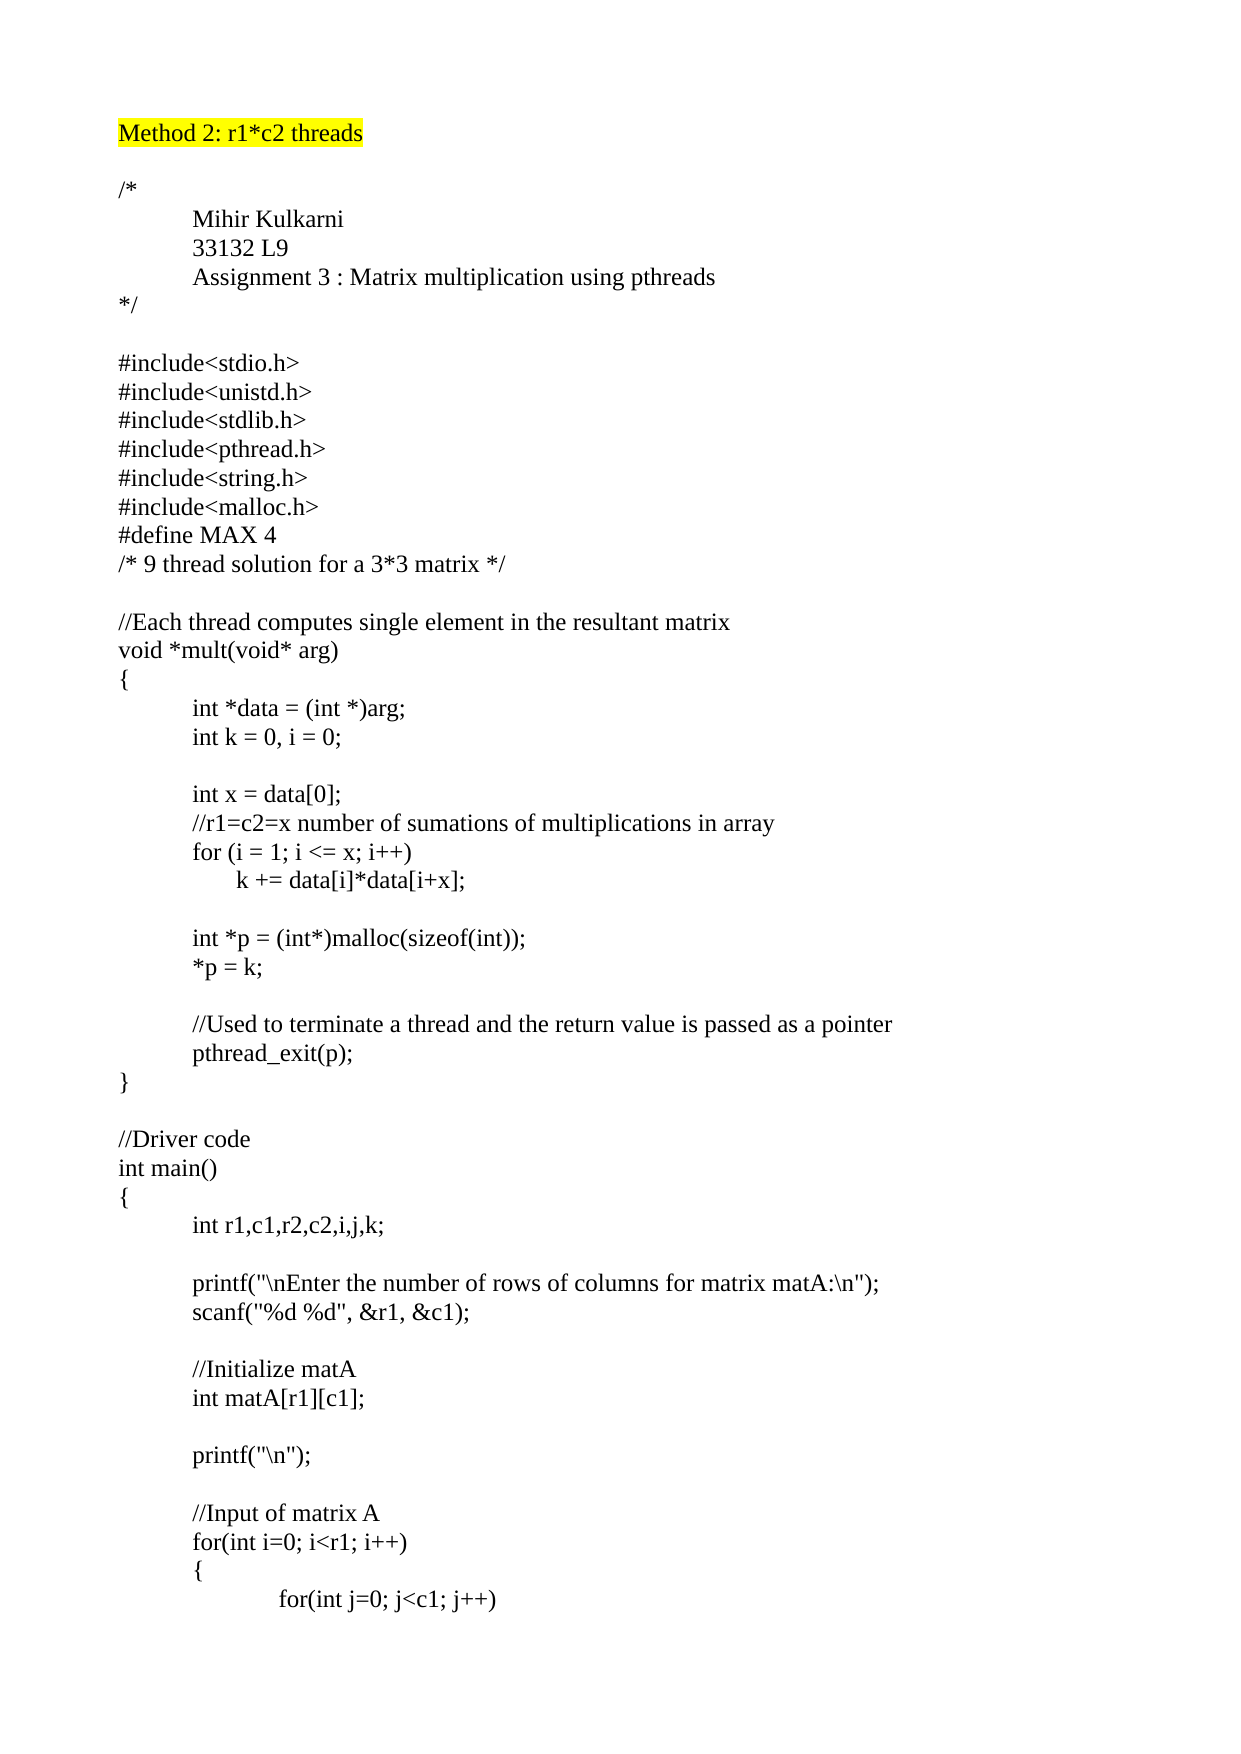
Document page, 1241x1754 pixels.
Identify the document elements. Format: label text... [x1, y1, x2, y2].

text //Input of matrix A [118, 1498, 1122, 1527]
text #include<unistd.h> [118, 377, 1122, 406]
text #include<stdlib.h> [118, 406, 1122, 434]
text #include<pthread.h> [118, 434, 1122, 463]
text void *mult(void* arg) [118, 636, 1122, 664]
text #include<malloc.h> [118, 492, 1122, 521]
text } [118, 1067, 1122, 1096]
text for(int j=0; j<c1; j++) [118, 1584, 1122, 1613]
text int main() [118, 1153, 1122, 1182]
text Assignment 3 : Matrix multiplication using pthreads [118, 262, 1122, 291]
text 33132 L9 [118, 233, 1122, 262]
text #define MAX 4 [118, 521, 1122, 549]
text k += data[i]*data[i+x]; [118, 866, 1122, 894]
text printf("\nEnter the number of rows of columns for matrix matA:\n"); [118, 1268, 1122, 1297]
text int k = 0, i = 0; [118, 722, 1122, 751]
text int r1,c1,r2,c2,i,j,k; [118, 1211, 1122, 1239]
text int x = data[0]; [118, 779, 1122, 808]
text int *data = (int *)arg; [118, 693, 1122, 722]
text //Initialize matA [118, 1354, 1122, 1383]
text //Each thread computes single element in the resultant matrix [118, 607, 1122, 636]
text scanf("%d %d", &r1, &c1); [118, 1297, 1122, 1326]
text { [118, 1182, 1122, 1211]
text *p = k; [118, 952, 1122, 981]
text { [118, 1556, 1122, 1584]
text for (i = 1; i <= x; i++) [118, 837, 1122, 866]
text int *p = (int*)malloc(sizeof(int)); [118, 923, 1122, 952]
text /* [118, 176, 1122, 204]
text #include<stdio.h> [118, 348, 1122, 377]
text #include<string.h> [118, 463, 1122, 492]
text //Used to terminate a thread and the return value is passed as a pointer [118, 1009, 1122, 1038]
text //Driver code [118, 1124, 1122, 1153]
text int matA[r1][c1]; [118, 1383, 1122, 1412]
text printf("\n"); [118, 1441, 1122, 1469]
text for(int i=0; i<r1; i++) [118, 1527, 1122, 1556]
text /* 9 thread solution for a 3*3 matrix */ [118, 549, 1122, 578]
text pthread_exit(p); [118, 1038, 1122, 1067]
text Mihir Kulkarni [118, 204, 1122, 233]
text { [118, 664, 1122, 693]
text //r1=c2=x number of sumations of multiplications in array [118, 808, 1122, 837]
text */ [118, 291, 1122, 319]
text Method 2: r1*c2 threads [118, 118, 1122, 147]
